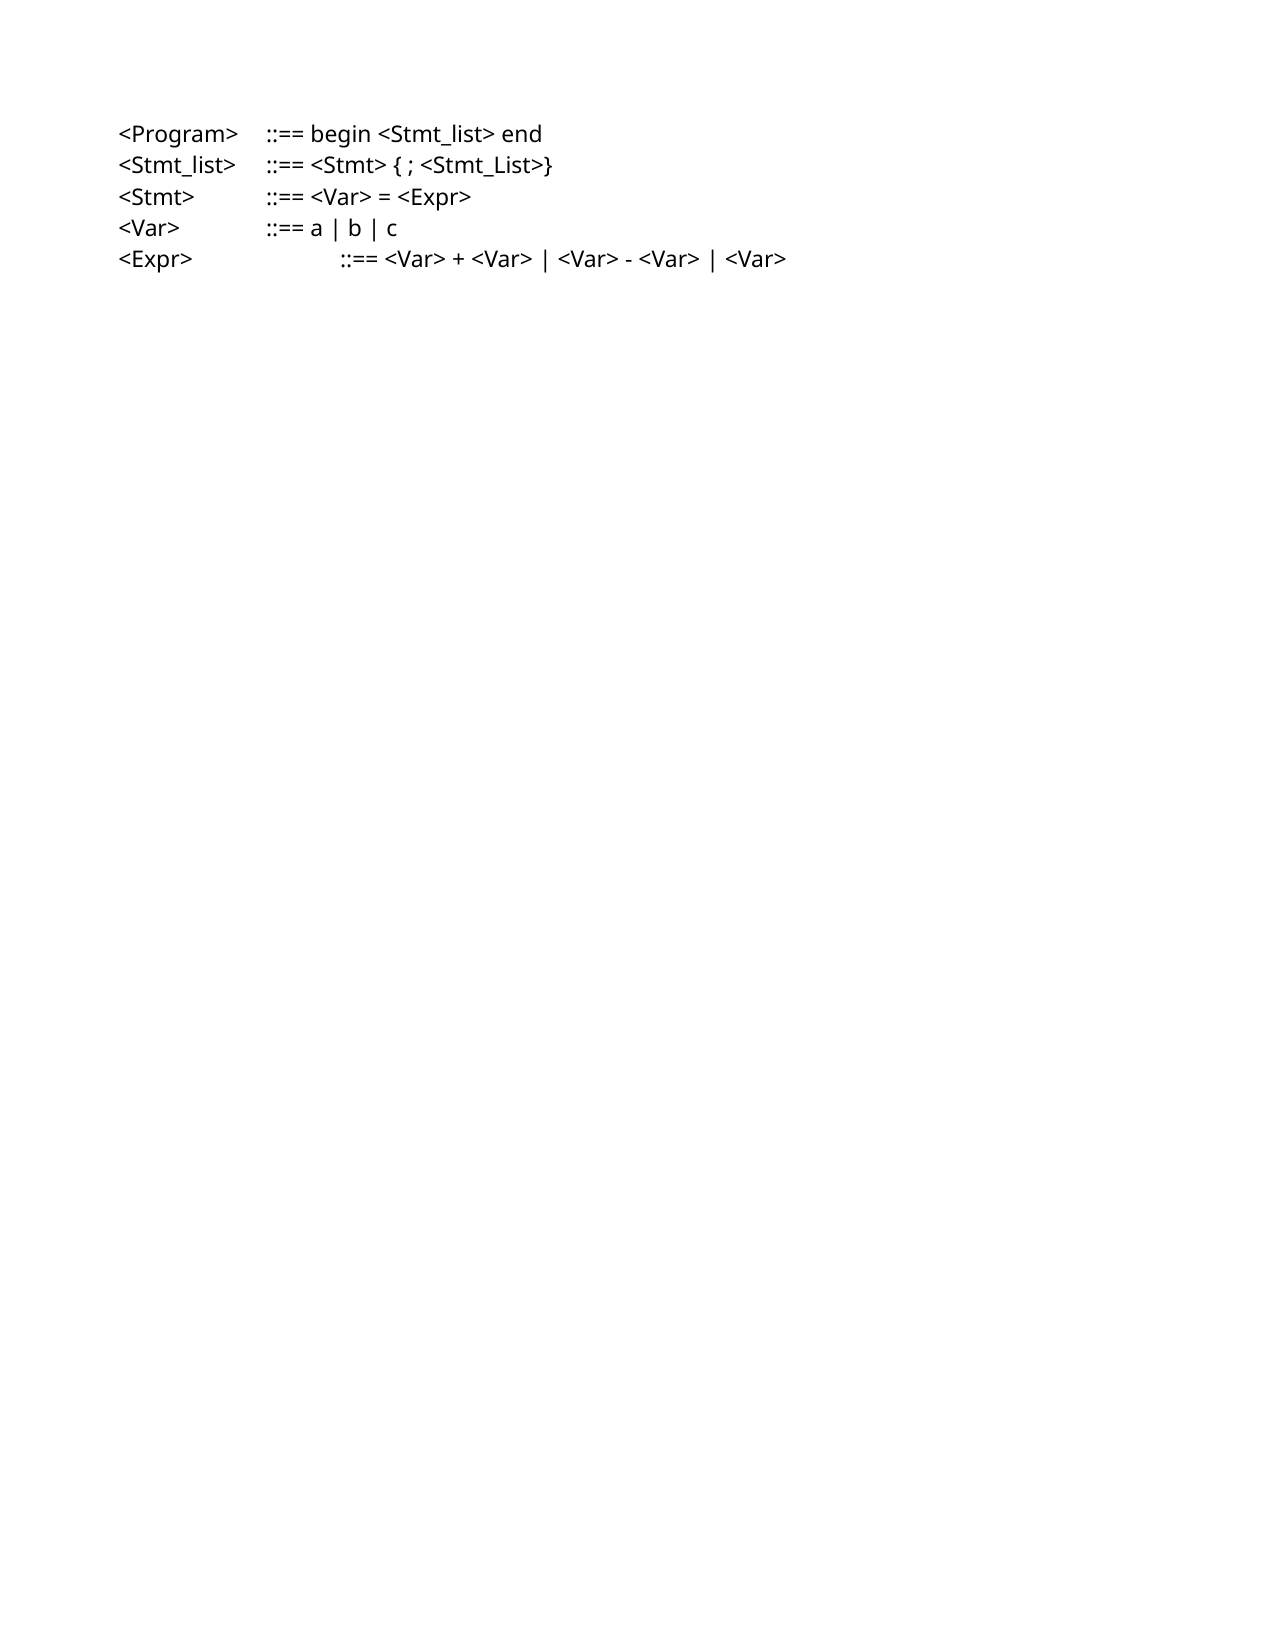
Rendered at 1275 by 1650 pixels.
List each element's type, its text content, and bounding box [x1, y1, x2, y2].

text <Stmt_list> ::== <Stmt> { ; <Stmt_List>} [118, 149, 1157, 181]
text <Expr> ::== <Var> + <Var> | <Var> - <Var> | <Var> [118, 243, 1157, 274]
text <Stmt> ::== <Var> = <Expr> [118, 181, 1157, 212]
text <Var> ::== a | b | c [118, 212, 1157, 243]
text <Program> ::== begin <Stmt_list> end [118, 118, 1157, 149]
